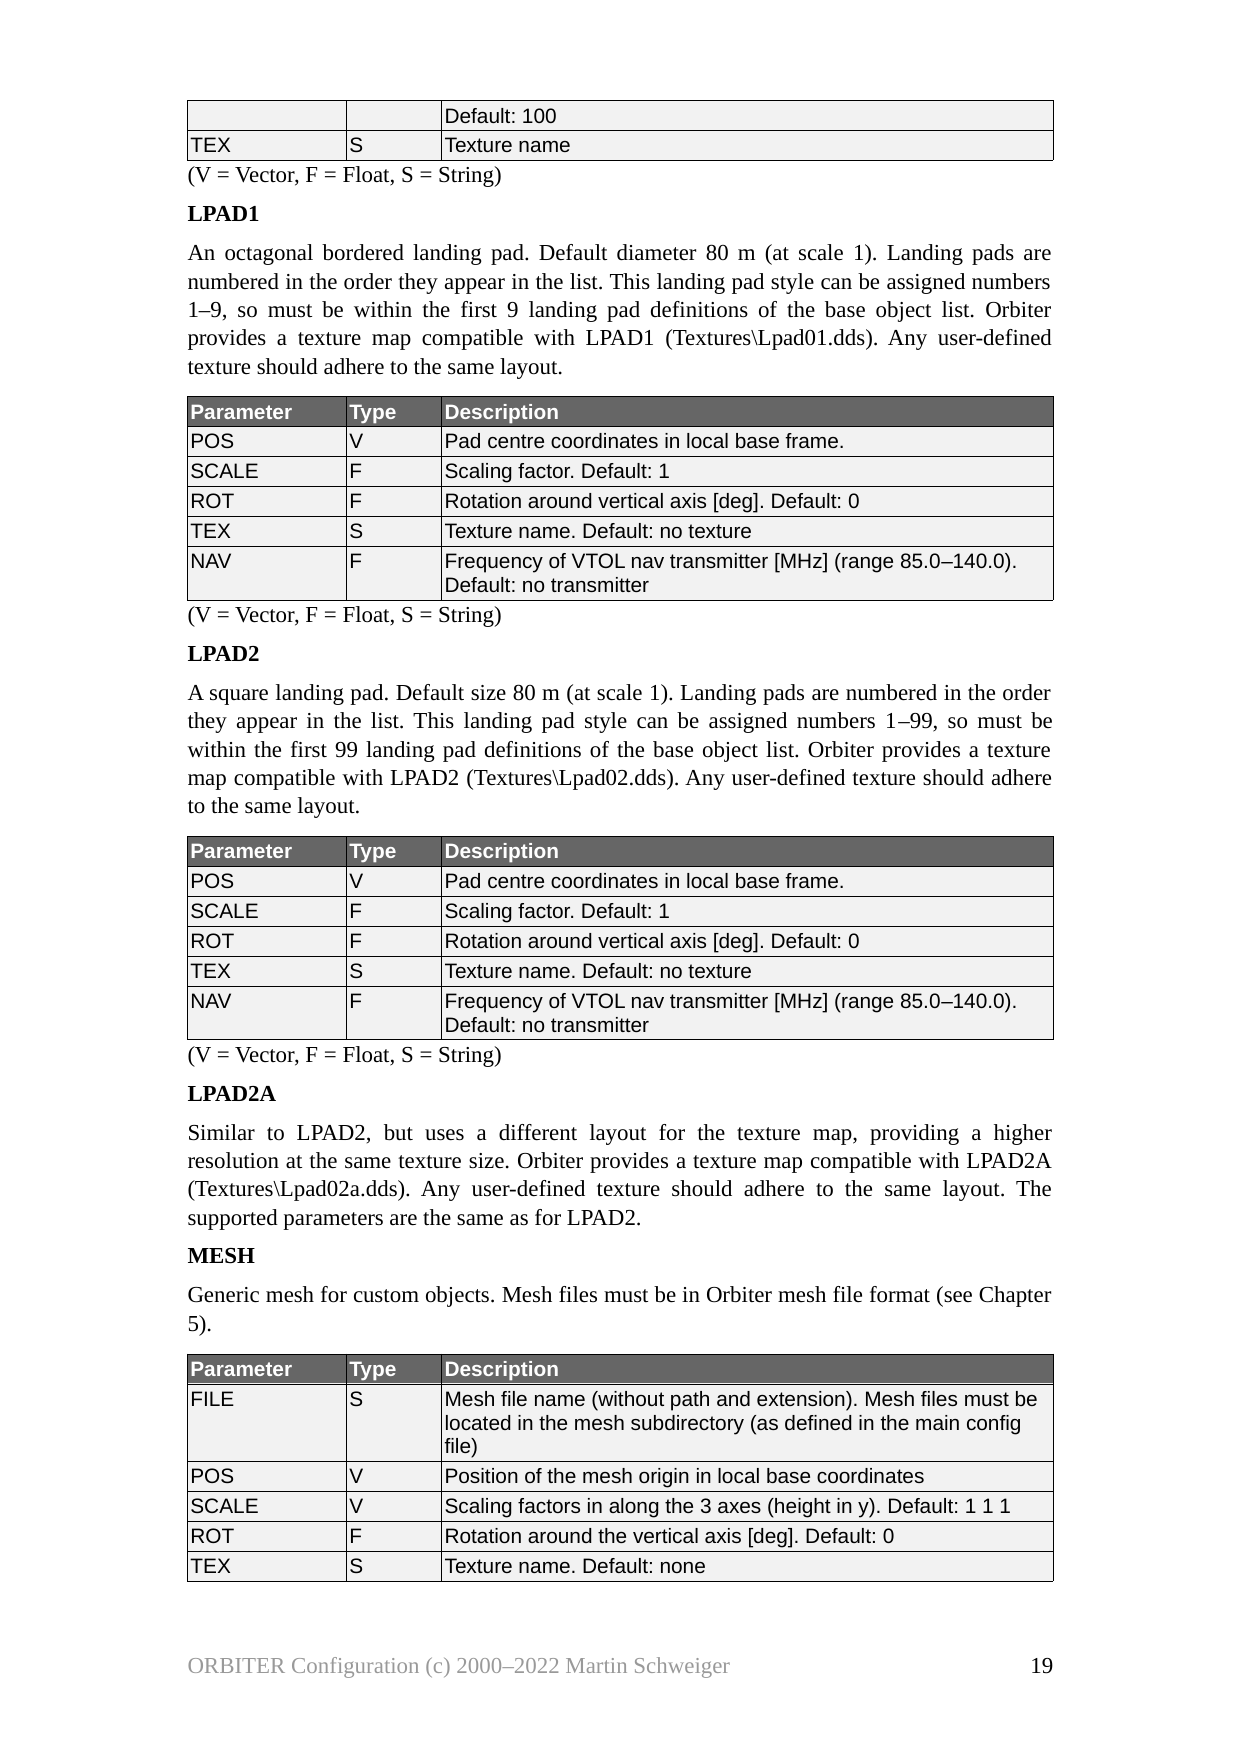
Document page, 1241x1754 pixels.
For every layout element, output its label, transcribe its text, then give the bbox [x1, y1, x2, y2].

table_cell Texture name. Default: none [442, 1552, 1053, 1581]
table_cell TEX [188, 957, 346, 986]
table_cell S [347, 131, 441, 160]
table_cell NAV [188, 547, 346, 600]
table_header Type [347, 837, 441, 866]
table_header Description [442, 397, 1053, 426]
table_cell SCALE [188, 1492, 346, 1521]
table_cell Scaling factors in along the 3 axes (height in y). Default: 1 1 1 [442, 1492, 1053, 1521]
table_cell S [347, 1552, 441, 1581]
table_header Description [442, 1355, 1053, 1383]
table_cell Rotation around vertical axis [deg]. Default: 0 [442, 487, 1053, 516]
table_cell POS [188, 867, 346, 896]
table_cell TEX [188, 1552, 346, 1581]
table_cell Pad centre coordinates in local base frame. [442, 867, 1053, 896]
table_cell Frequency of VTOL nav transmitter [MHz] (range 85.0–140.0). Default: no transmitter [442, 547, 1053, 600]
table_cell V [347, 867, 441, 896]
table_cell S [347, 1385, 441, 1461]
table_cell ROT [188, 1522, 346, 1551]
text Generic mesh for custom objects. Mesh files must be in Orbiter mesh file format (see Chapter 5). [187, 1280, 1053, 1337]
table_cell NAV [188, 987, 346, 1039]
table_cell Rotation around the vertical axis [deg]. Default: 0 [442, 1522, 1053, 1551]
table_cell F [347, 1522, 441, 1551]
table_cell POS [188, 427, 346, 456]
table_cell Texture name. Default: no texture [442, 517, 1053, 546]
table_cell TEX [188, 131, 346, 160]
table_header Parameter [188, 1355, 346, 1383]
table_header Type [347, 397, 441, 426]
table_cell [347, 101, 441, 130]
table_header Description [442, 837, 1053, 866]
table_cell ROT [188, 487, 346, 516]
table_cell F [347, 897, 441, 926]
table_cell S [347, 517, 441, 546]
text LPAD1 [187, 199, 1053, 228]
text A square landing pad. Default size 80 m (at scale 1). Landing pads are numbered in the order they appear in the list. This landing pad style can be assigned numbers 1–99, so must be within the first 99 landing pad definitions of the base object list. Orbiter provides a texture map compatible with LPAD2 (Textures\Lpad02.dds). Any user-defined texture should adhere to the same layout. [187, 678, 1053, 819]
table_cell F [347, 927, 441, 956]
table_cell Position of the mesh origin in local base coordinates [442, 1462, 1053, 1491]
table_cell Default: 100 [442, 101, 1053, 130]
table_cell F [347, 487, 441, 516]
text (V = Vector, F = Float, S = String) [187, 601, 1053, 628]
table_cell Scaling factor. Default: 1 [442, 897, 1053, 926]
table_cell Mesh file name (without path and extension). Mesh files must be located in the mesh subdirectory (as defined in the main config file) [442, 1385, 1053, 1461]
text MESH [187, 1241, 1053, 1270]
text LPAD2A [187, 1078, 1053, 1107]
table_cell FILE [188, 1385, 346, 1461]
table_cell POS [188, 1462, 346, 1491]
table_cell F [347, 547, 441, 600]
table_cell Pad centre coordinates in local base frame. [442, 427, 1053, 456]
table_cell Frequency of VTOL nav transmitter [MHz] (range 85.0–140.0). Default: no transmitter [442, 987, 1053, 1039]
table_cell [188, 101, 346, 130]
text An octagonal bordered landing pad. Default diameter 80 m (at scale 1). Landing pads are numbered in the order they appear in the list. This landing pad style can be assigned numbers 1–9, so must be within the first 9 landing pad definitions of the base object list. Orbiter provides a texture map compatible with LPAD1 (Textures\Lpad01.dds). Any user-defined texture should adhere to the same layout. [187, 238, 1053, 380]
table_header Parameter [188, 397, 346, 426]
table_cell TEX [188, 517, 346, 546]
table_cell ROT [188, 927, 346, 956]
table_header Type [347, 1355, 441, 1383]
text (V = Vector, F = Float, S = String) [187, 161, 1053, 189]
table_cell V [347, 1462, 441, 1491]
table_cell Texture name [442, 131, 1053, 160]
text LPAD2 [187, 639, 1053, 667]
table_cell SCALE [188, 897, 346, 926]
table_cell V [347, 1492, 441, 1521]
text Similar to LPAD2, but uses a different layout for the texture map, providing a higher resolution at the same texture size. Orbiter provides a texture map compatible with LPAD2A (Textures\Lpad02a.dds). Any user-defined texture should adhere to the same layout. The supported parameters are the same as for LPAD2. [187, 1117, 1053, 1231]
table_cell Scaling factor. Default: 1 [442, 457, 1053, 486]
text (V = Vector, F = Float, S = String) [187, 1040, 1053, 1068]
table_header Parameter [188, 837, 346, 866]
table_cell Texture name. Default: no texture [442, 957, 1053, 986]
table_cell S [347, 957, 441, 986]
table_cell V [347, 427, 441, 456]
table_cell SCALE [188, 457, 346, 486]
table_cell F [347, 987, 441, 1039]
table_cell F [347, 457, 441, 486]
table_cell Rotation around vertical axis [deg]. Default: 0 [442, 927, 1053, 956]
